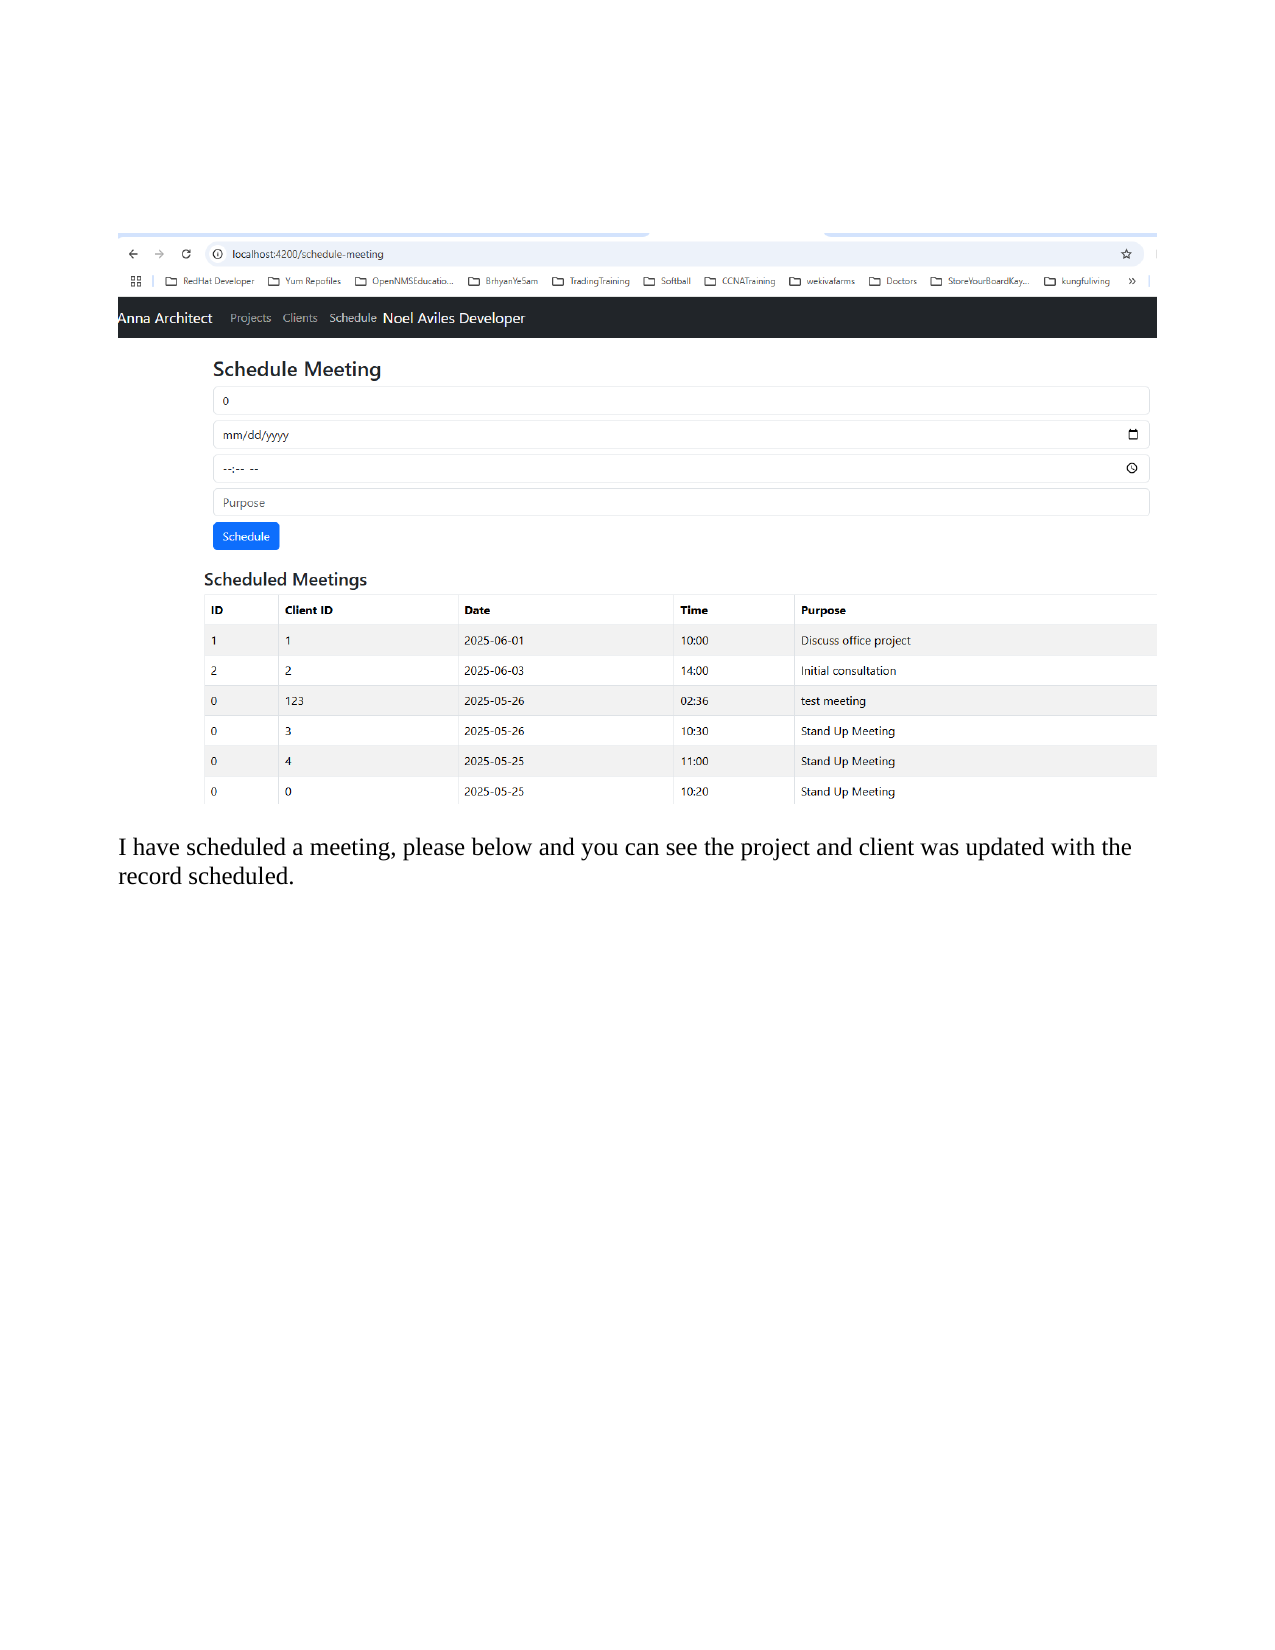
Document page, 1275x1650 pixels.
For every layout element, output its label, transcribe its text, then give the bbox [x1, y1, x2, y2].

text record scheduled. [118, 861, 1157, 890]
picture [118, 233, 1157, 804]
text I have scheduled a meeting, please below and you can see the project and client was updated with the [118, 832, 1157, 861]
